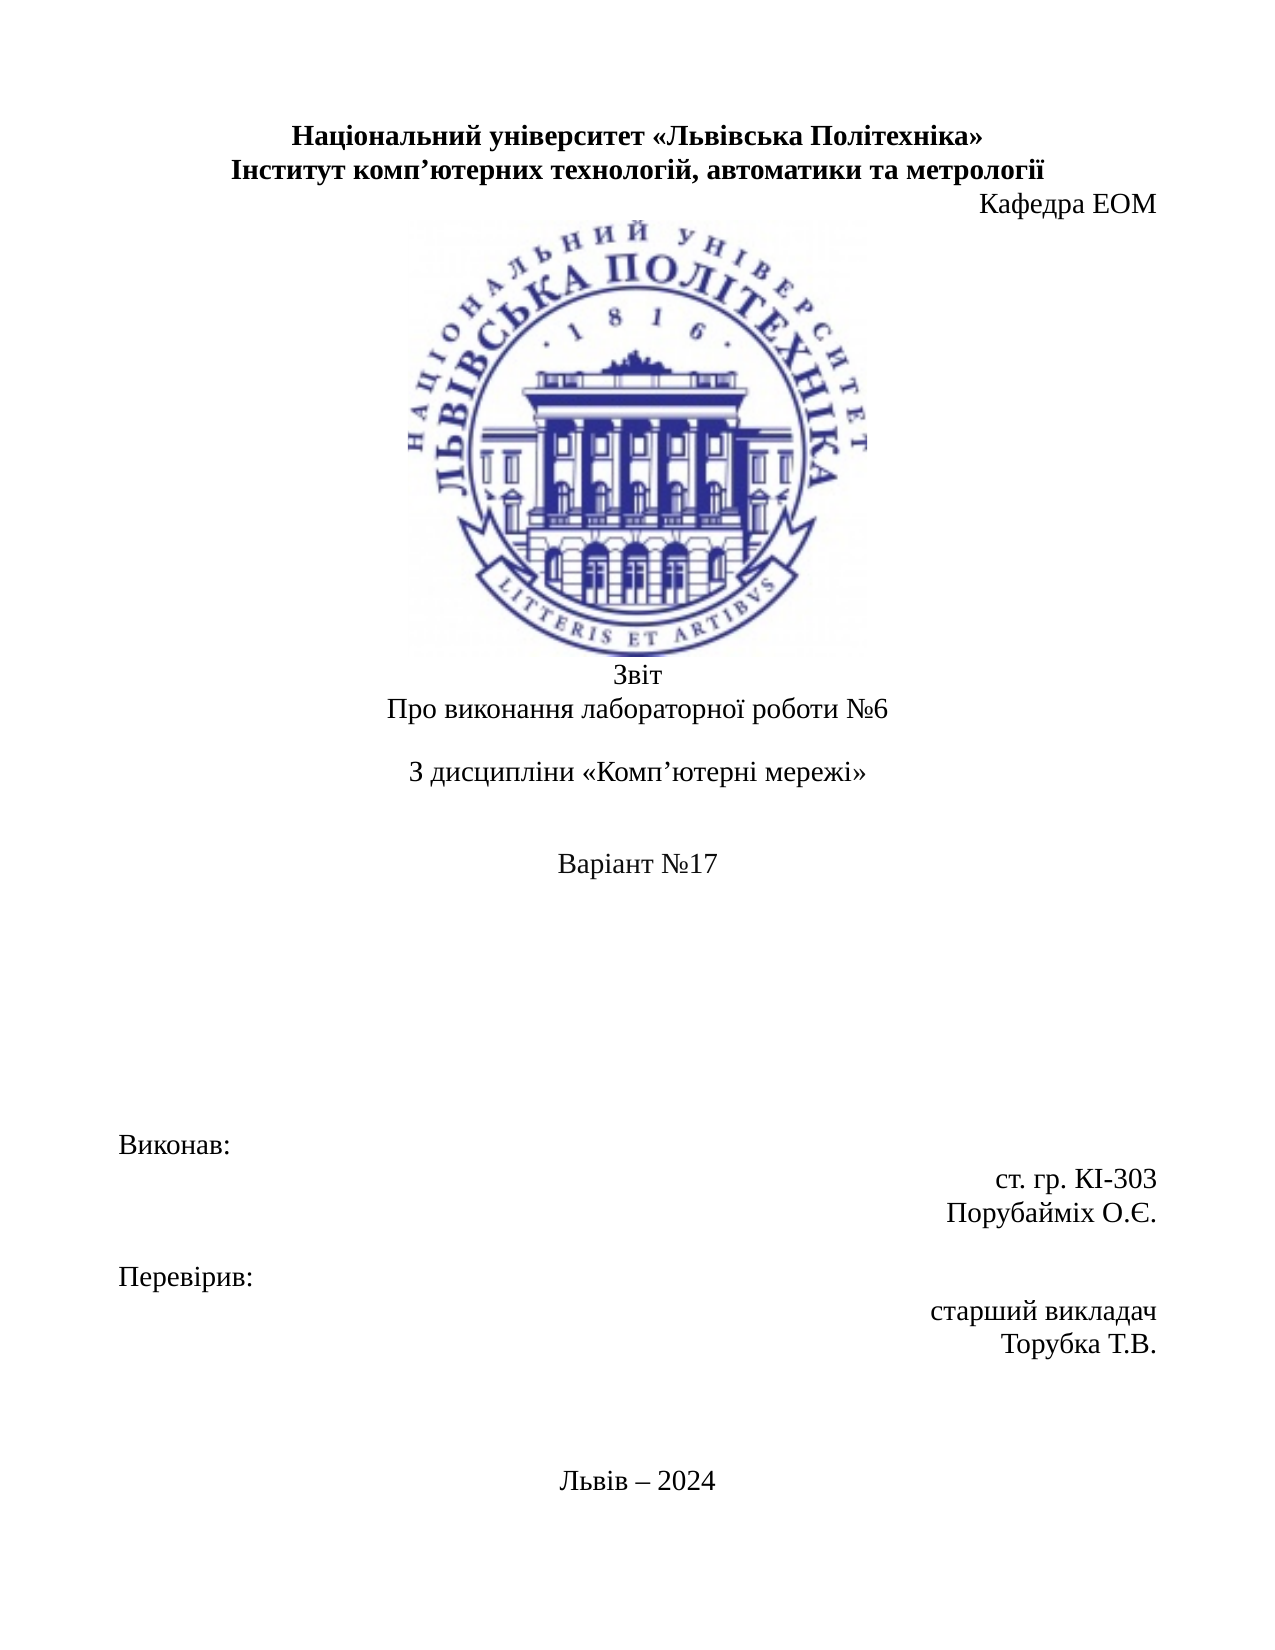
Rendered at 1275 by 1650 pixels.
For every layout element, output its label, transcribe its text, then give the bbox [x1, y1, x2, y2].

subtitle З дисципліни «Комп’ютерні мережі» [118, 754, 1157, 788]
text Виконав: [118, 1127, 1157, 1161]
subtitle Варіант №17 [118, 846, 1157, 880]
text старший викладач [118, 1293, 1157, 1327]
text Національний університет «Львівська Політехніка» [118, 118, 1157, 152]
text Інститут комп’ютерних технологій, автоматики та метрології [118, 152, 1157, 186]
text ст. гр. КІ-303 [118, 1161, 1157, 1195]
text Кафедра ЕОМ [118, 186, 1157, 220]
text Про виконання лабораторної роботи №6 [118, 691, 1157, 725]
text Звіт [118, 657, 1157, 691]
text Порубайміх О.Є. [118, 1195, 1157, 1229]
text Львів – 2024 [118, 1463, 1157, 1496]
text Перевірив: [118, 1259, 1157, 1292]
text Торубка Т.В. [118, 1327, 1157, 1360]
